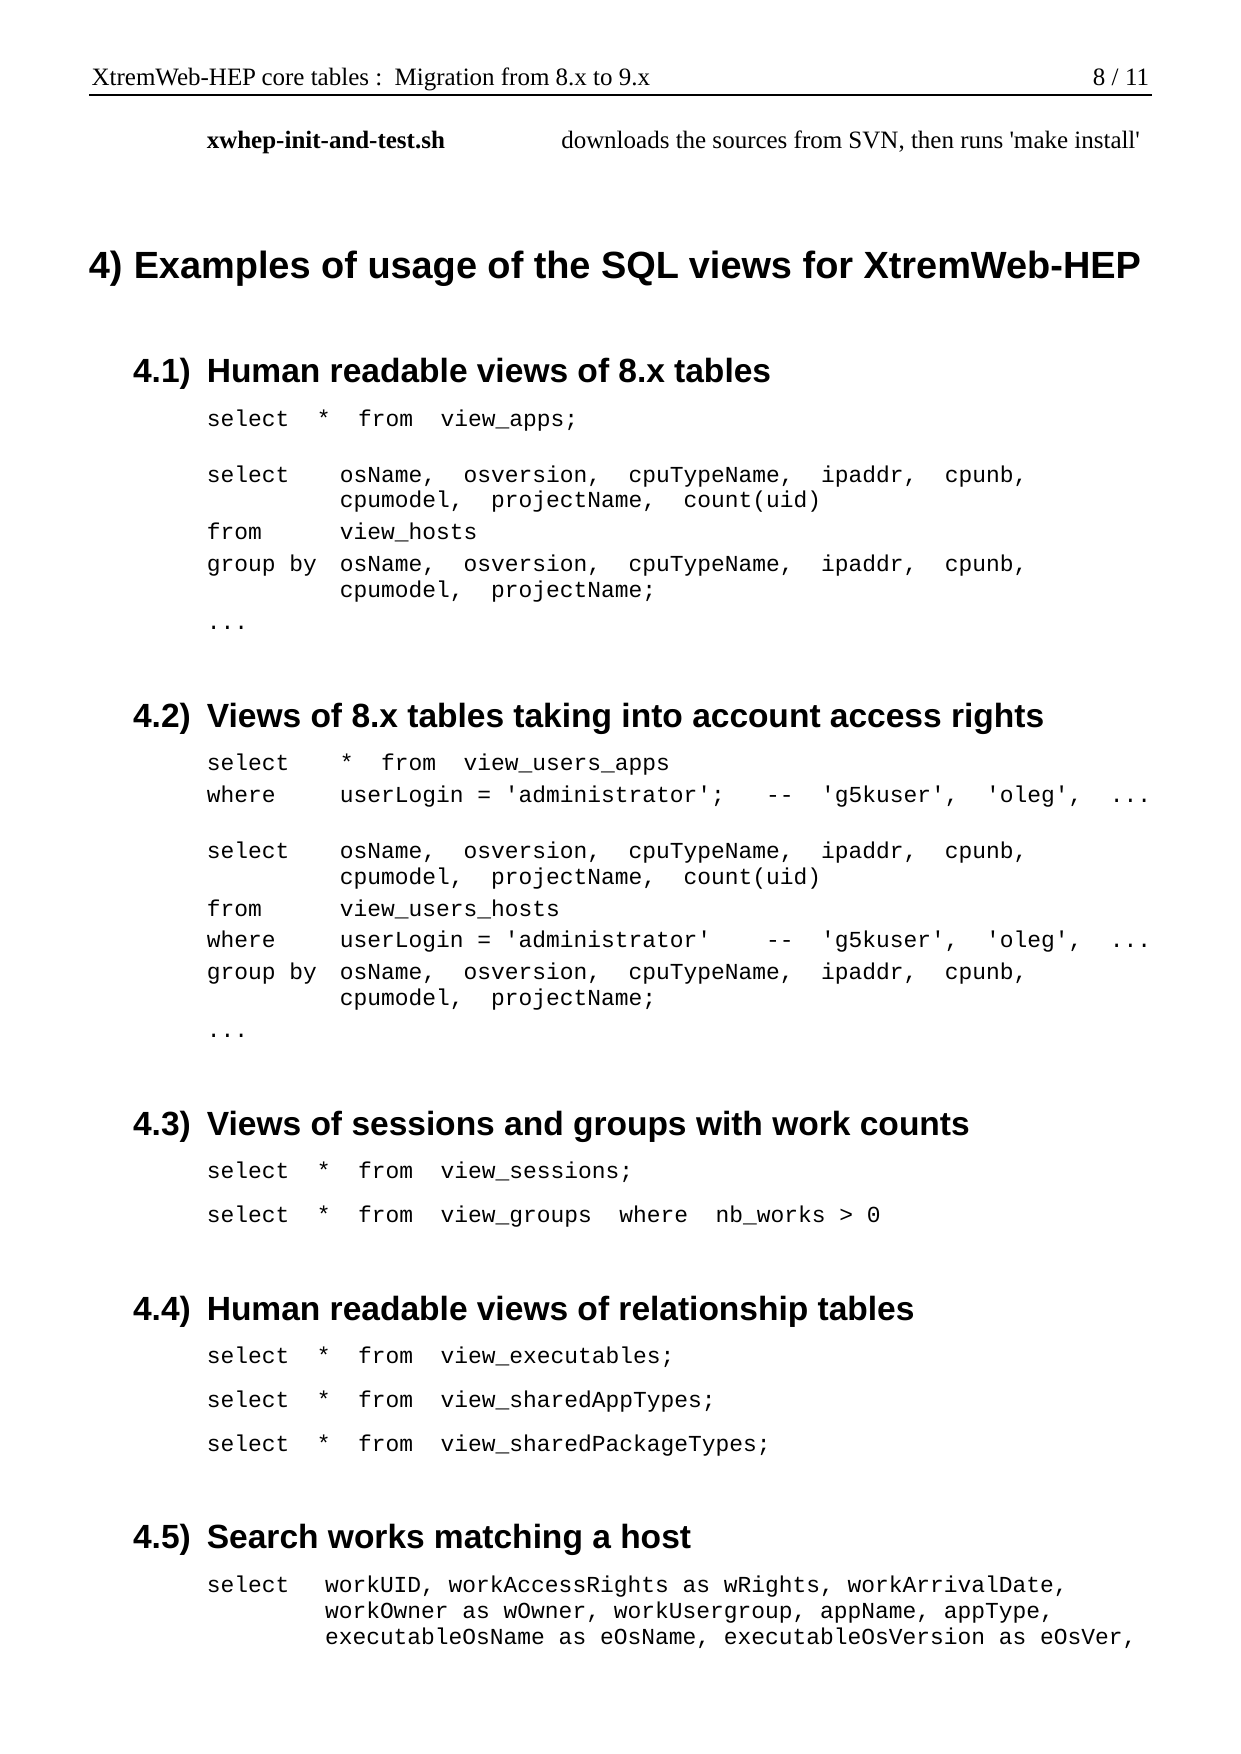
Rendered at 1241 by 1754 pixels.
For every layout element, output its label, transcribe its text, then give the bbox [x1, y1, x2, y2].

text select workUID, workAccessRights as wRights, workArrivalDate, workOwner as wOwner, workUsergroup, appName, appType, executableOsName as eOsName, executableOsVersion as eOsVer, [207, 1573, 1152, 1651]
text select * from view_sessions; [207, 1160, 1152, 1186]
text select * from view_executables; [207, 1345, 1152, 1371]
text select * from view_groups where nb_works > 0 [207, 1203, 1152, 1229]
text where userLogin = 'administrator' -- 'g5kuser', 'oleg', ... [207, 929, 1152, 955]
text from view_hosts [207, 521, 1152, 547]
text xwhep-init-and-test.sh downloads the sources from SVN, then runs 'make install' [207, 125, 1152, 154]
text select * from view_sharedAppTypes; [207, 1388, 1152, 1414]
text group by osName, osversion, cpuTypeName, ipaddr, cpunb, cpumodel, projectName; [207, 961, 1152, 1012]
text from view_users_hosts [207, 897, 1152, 923]
text select * from view_sharedPackageTypes; [207, 1432, 1152, 1458]
text select osName, osversion, cpuTypeName, ipaddr, cpunb, cpumodel, projectName, count(uid) [207, 839, 1152, 891]
text ... [207, 610, 1152, 636]
text select * from view_users_apps [207, 752, 1152, 778]
subtitle Search works matching a host [133, 1517, 1152, 1556]
text select osName, osversion, cpuTypeName, ipaddr, cpunb, cpumodel, projectName, count(uid) [207, 463, 1152, 515]
subtitle Human readable views of relationship tables [133, 1288, 1152, 1327]
subtitle Views of 8.x tables taking into account access rights [133, 695, 1152, 734]
text where userLogin = 'administrator'; -- 'g5kuser', 'oleg', ... [207, 784, 1152, 809]
text select * from view_apps; [207, 407, 1152, 433]
subtitle Views of sessions and groups with work counts [133, 1103, 1152, 1142]
subtitle Human readable views of 8.x tables [133, 351, 1152, 390]
subtitle Examples of usage of the SQL views for XtremWeb-HEP [88, 242, 1152, 286]
text ... [207, 1018, 1152, 1044]
text group by osName, osversion, cpuTypeName, ipaddr, cpunb, cpumodel, projectName; [207, 553, 1152, 604]
